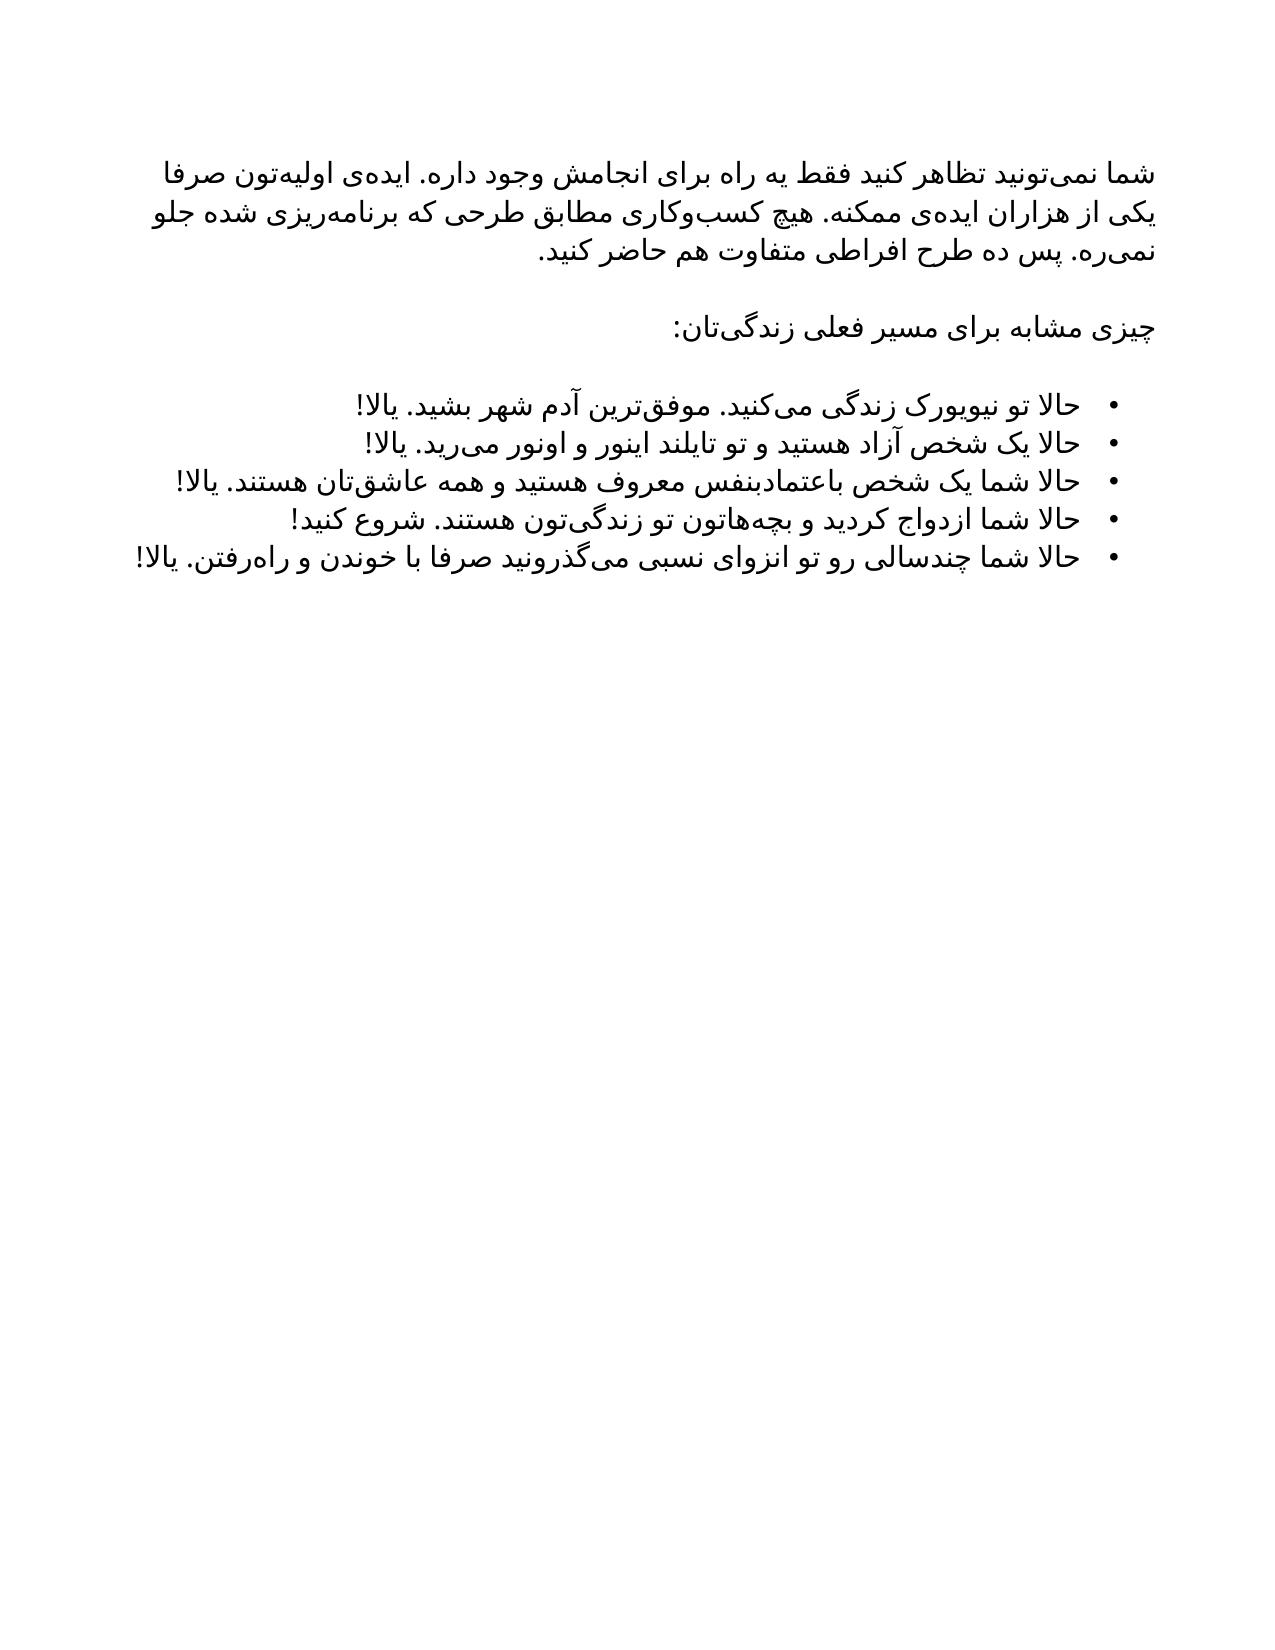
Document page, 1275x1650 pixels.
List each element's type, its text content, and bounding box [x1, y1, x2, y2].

text شما نمی‌تونید تظاهر کنید فقط یه راه برای انجامش وجود داره. ایده‌ی اولیه‌تون صرفا یکی از هزاران ایده‌ی ممکنه. هیچ کسب‌وکاری مطابق طرحی که برنامه‌ریزی شده جلو نمی‌ره. پس ده طرح افراطی متفاوت هم حاضر کنید. [118, 158, 1157, 272]
text چیزی مشابه برای مسیر فعلی زندگی‌تان: [118, 312, 1157, 349]
list حالا شما یک شخص باعتمادبنفس معروف هستید و همه عاشق‌تان هستند. یالا! [118, 465, 1119, 503]
list حالا یک شخص آزاد هستید و تو تایلند اینور و اونور می‌رید. یالا! [118, 427, 1119, 465]
list حالا شما چندسالی رو تو انزوای نسبی می‌گذرونید صرفا با خوندن و راه‌رفتن. یالا! [118, 541, 1119, 579]
list حالا شما ازدواج کردید و بچه‌هاتون تو زندگی‌تون هستند. شروع کنید! [118, 503, 1119, 541]
list حالا تو نیویورک زندگی می‌کنید. موفق‌ترین آدم شهر بشید. یالا! [118, 389, 1119, 427]
